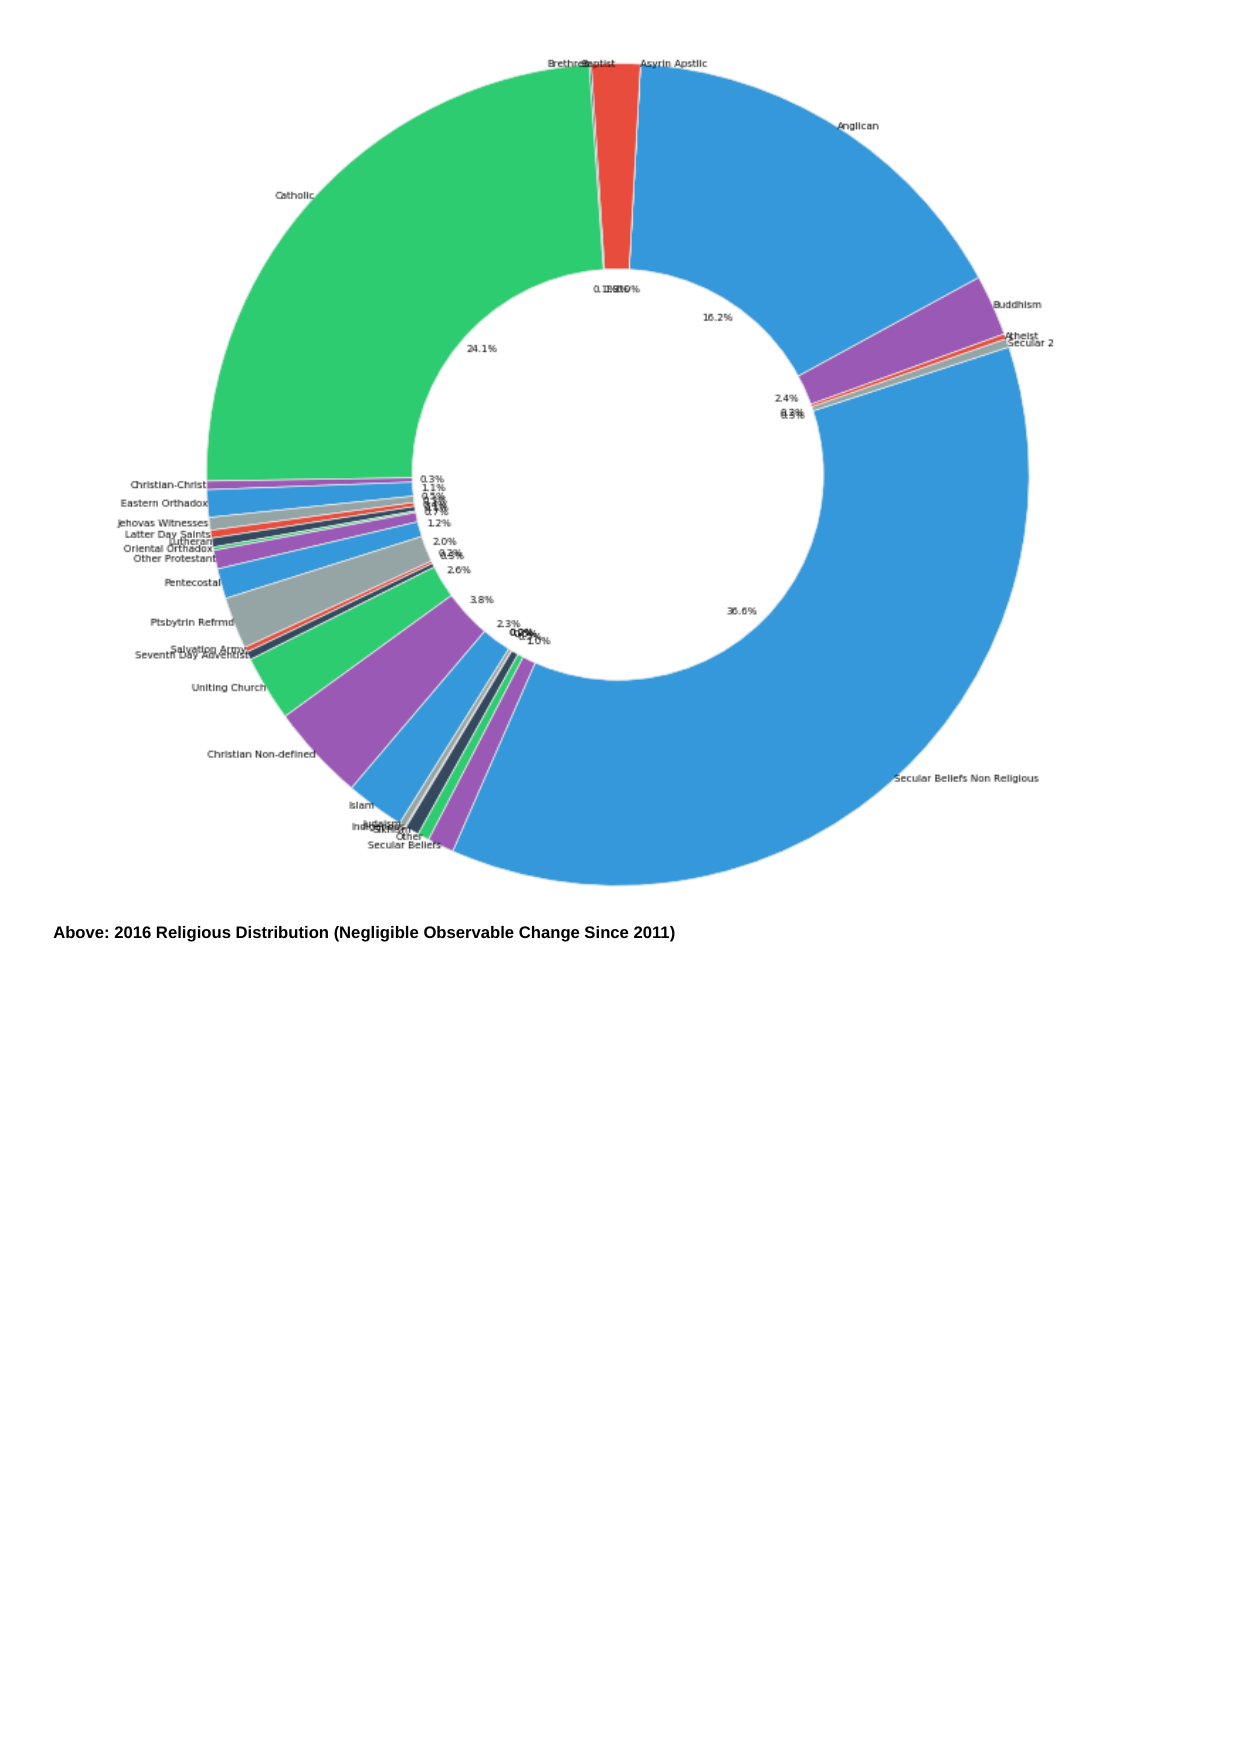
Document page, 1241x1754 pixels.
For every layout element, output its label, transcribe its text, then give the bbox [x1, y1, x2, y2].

picture [53, 53, 1188, 904]
text Above: 2016 Religious Distribution (Negligible Observable Change Since 2011) [53, 923, 1187, 942]
